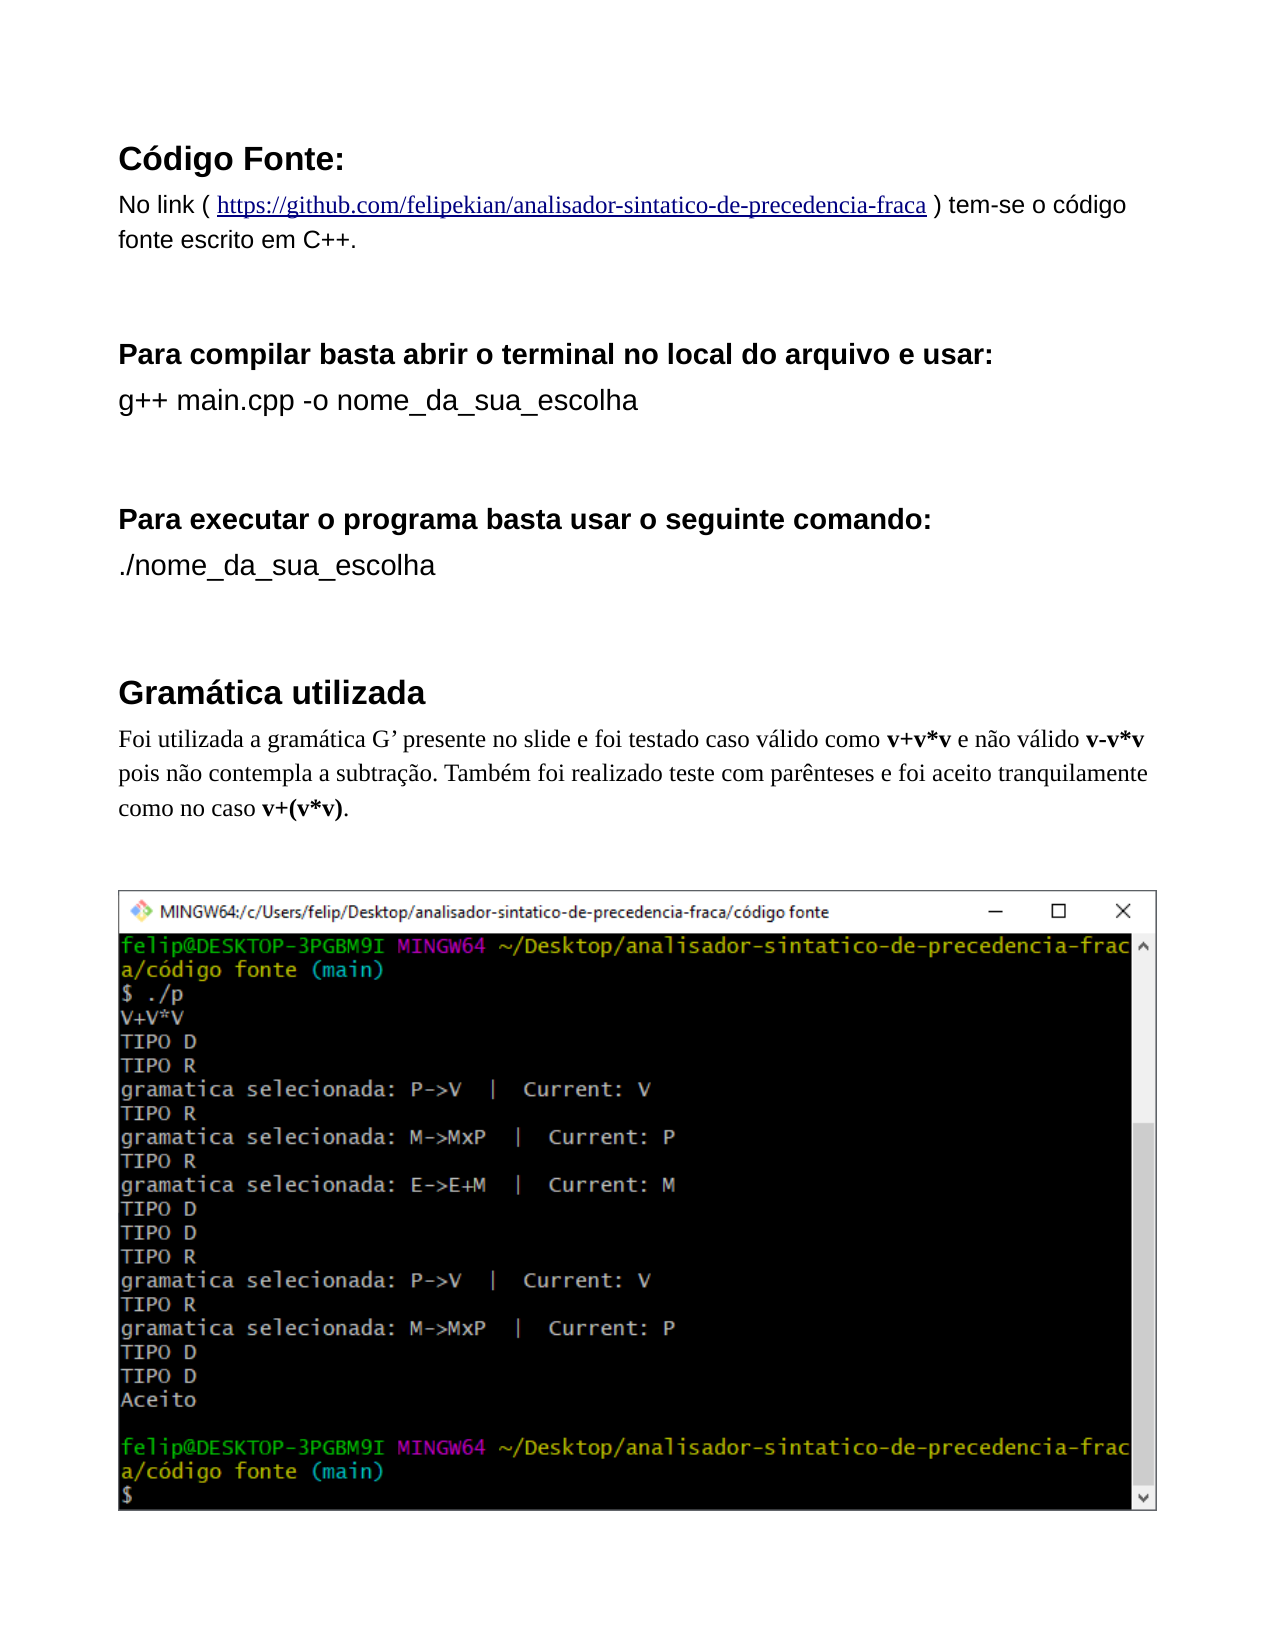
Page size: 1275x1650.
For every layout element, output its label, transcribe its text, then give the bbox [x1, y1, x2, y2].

subtitle Gramática utilizada [118, 673, 1157, 711]
picture [118, 890, 1157, 1511]
text g++ main.cpp -o nome_da_sua_escolha [118, 383, 1157, 417]
text ./nome_da_sua_escolha [118, 548, 1157, 581]
text No link ( https://github.com/felipekian/analisador-sintatico-de-precedencia-fraca ) tem-se o código fonte escrito em C++. [118, 190, 1157, 253]
subtitle Para compilar basta abrir o terminal no local do arquivo e usar: [118, 337, 1157, 371]
text Foi utilizada a gramática G’ presente no slide e foi testado caso válido como v+v*v e não válido v-v*v pois não contempla a subtração. Também foi realizado teste com parênteses e foi aceito tranquilamente como no caso v+(v*v). [118, 724, 1157, 821]
subtitle Para executar o programa basta usar o seguinte comando: [118, 502, 1157, 535]
subtitle Código Fonte: [118, 139, 1157, 178]
